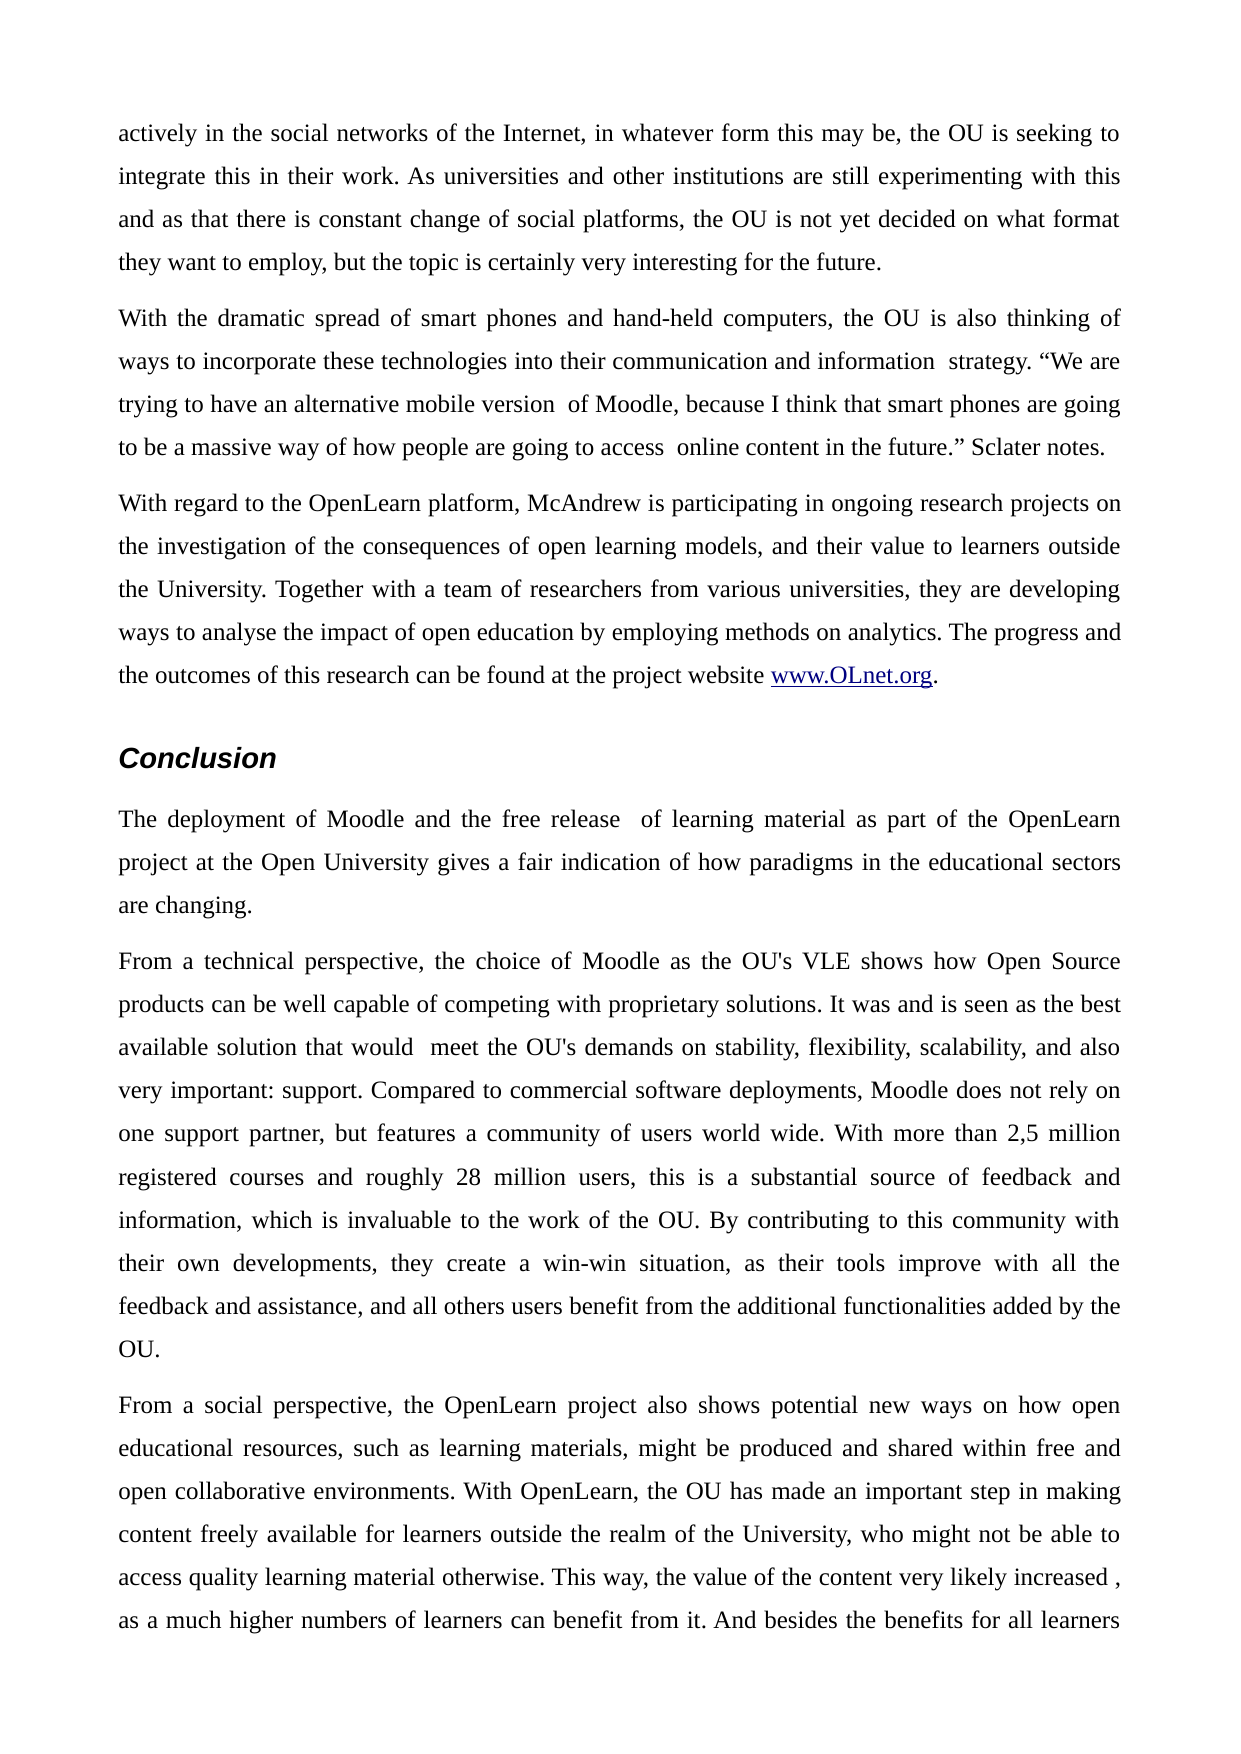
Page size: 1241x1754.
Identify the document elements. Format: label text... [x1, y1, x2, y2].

text With regard to the OpenLearn platform, McAndrew is participating in ongoing research projects on the investigation of the consequences of open learning models, and their value to learners outside the University. Together with a team of researchers from various universities, they are developing ways to analyse the impact of open education by employing methods on analytics. The progress and the outcomes of this research can be found at the project website www.OLnet.org. [118, 488, 1122, 689]
text With the dramatic spread of smart phones and hand-held computers, the OU is also thinking of ways to incorporate these technologies into their communication and information strategy. “We are trying to have an alternative mobile version of Moodle, because I think that smart phones are going to be a massive way of how people are going to access online content in the future.” Sclater notes. [118, 303, 1122, 461]
text From a technical perspective, the choice of Moodle as the OU's VLE shows how Open Source products can be well capable of competing with proprietary solutions. It was and is seen as the best available solution that would meet the OU's demands on stability, flexibility, scalability, and also very important: support. Compared to commercial software deployments, Moodle does not rely on one support partner, but features a community of users world wide. With more than 2,5 million registered courses and roughly 28 million users, this is a substantial source of feedback and information, which is invaluable to the work of the OU. By contributing to this community with their own developments, they create a win-win situation, as their tools improve with all the feedback and assistance, and all others users benefit from the additional functionalities added by the OU. [118, 946, 1122, 1363]
text actively in the social networks of the Internet, in whatever form this may be, the OU is seeking to integrate this in their work. As universities and other institutions are still experimenting with this and as that there is constant change of social platforms, the OU is not yet decided on what format they want to employ, but the topic is certainly very interesting for the future. [118, 118, 1122, 276]
text The deployment of Moodle and the free release of learning material as part of the OpenLearn project at the Open University gives a fair indication of how paradigms in the educational sectors are changing. [118, 804, 1122, 919]
subtitle Conclusion [118, 741, 1122, 775]
text From a social perspective, the OpenLearn project also shows potential new ways on how open educational resources, such as learning materials, might be produced and shared within free and open collaborative environments. With OpenLearn, the OU has made an important step in making content freely available for learners outside the realm of the University, who might not be able to access quality learning material otherwise. This way, the value of the content very likely increased , as a much higher numbers of learners can benefit from it. And besides the benefits for all learners [118, 1390, 1122, 1634]
